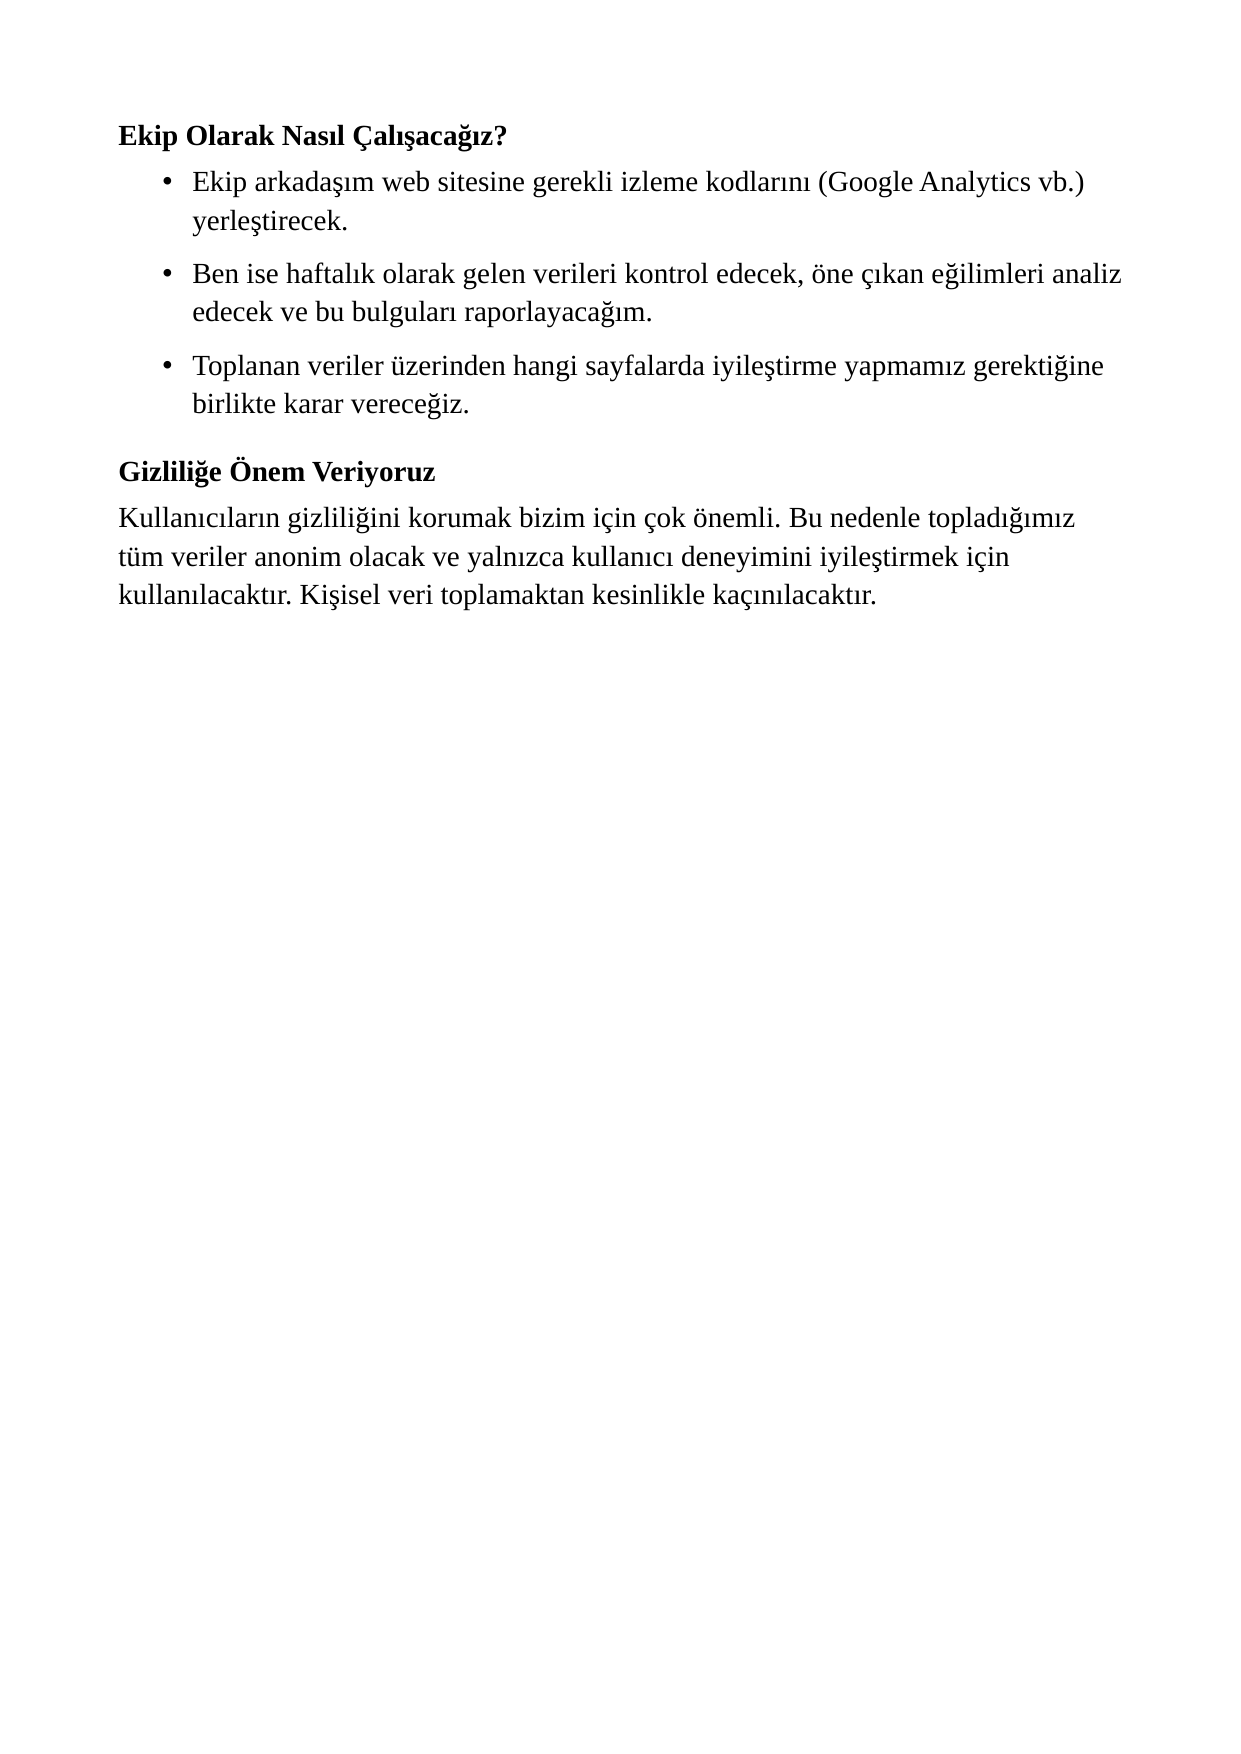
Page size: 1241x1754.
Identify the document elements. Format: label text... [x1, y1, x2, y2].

text Kullanıcıların gizliliğini korumak bizim için çok önemli. Bu nedenle topladığımız tüm veriler anonim olacak ve yalnızca kullanıcı deneyimini iyileştirmek için kullanılacaktır. Kişisel veri toplamaktan kesinlikle kaçınılacaktır. [118, 500, 1122, 611]
subtitle Gizliliğe Önem Veriyoruz [118, 454, 1122, 488]
list Ekip arkadaşım web sitesine gerekli izleme kodlarını (Google Analytics vb.) yerleştirecek. [162, 164, 1122, 236]
list Toplanan veriler üzerinden hangi sayfalarda iyileştirme yapmamız gerektiğine birlikte karar vereceğiz. [162, 348, 1122, 420]
list Ben ise haftalık olarak gelen verileri kontrol edecek, öne çıkan eğilimleri analiz edecek ve bu bulguları raporlayacağım. [162, 256, 1122, 328]
subtitle Ekip Olarak Nasıl Çalışacağız? [118, 118, 1122, 152]
